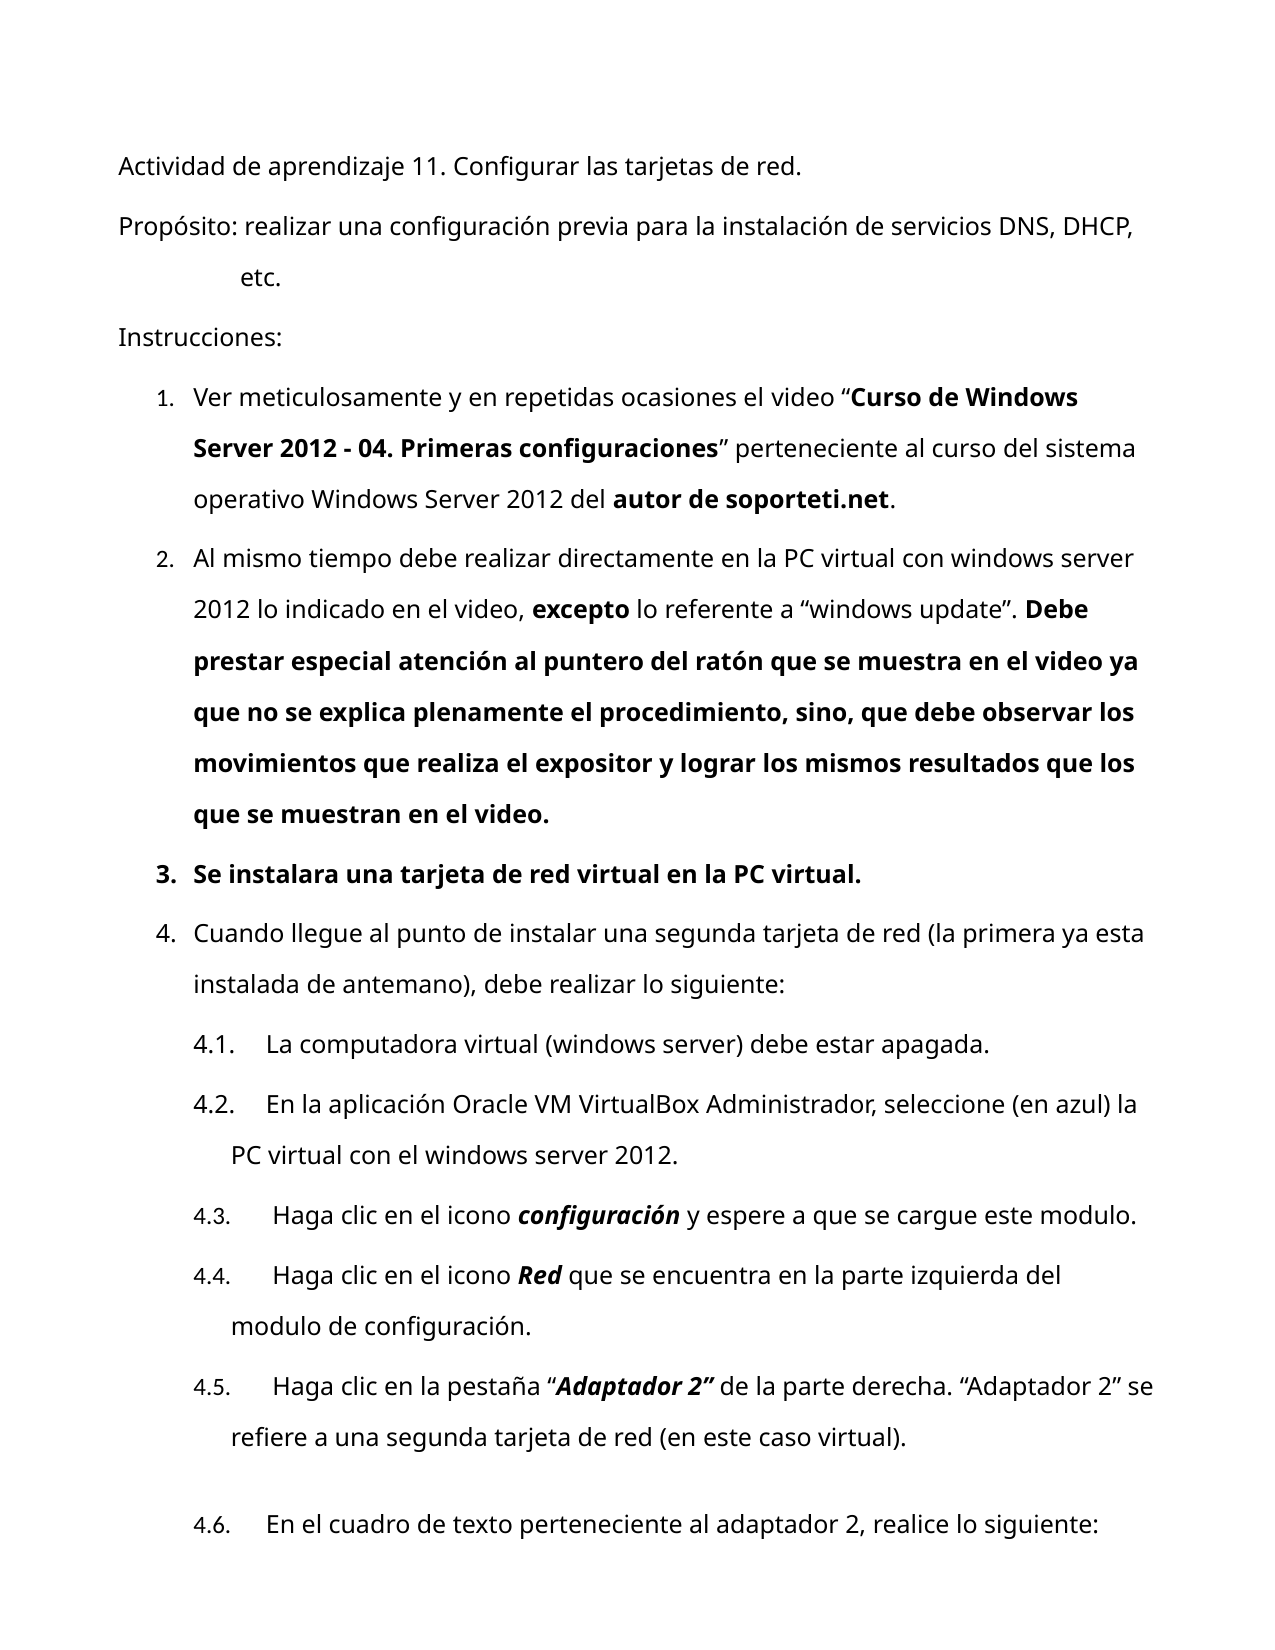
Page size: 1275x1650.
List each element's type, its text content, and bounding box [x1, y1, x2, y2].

text Propósito: realizar una configuración previa para la instalación de servicios DNS, DHCP, etc. [118, 208, 1157, 293]
text Actividad de aprendizaje 11. Configurar las tarjetas de red. [118, 148, 1157, 182]
text Instrucciones: [118, 319, 1157, 353]
list Haga clic en la pestaña “Adaptador 2” de la parte derecha. “Adaptador 2” se refiere a una segunda tarjeta de red (en este caso virtual). [193, 1369, 1157, 1454]
list Haga clic en el icono Red que se encuentra en la parte izquierda del modulo de configuración. [193, 1258, 1157, 1343]
list En la aplicación Oracle VM VirtualBox Administrador, seleccione (en azul) la PC virtual con el windows server 2012. [193, 1087, 1157, 1172]
list Haga clic en el icono configuración y espere a que se cargue este modulo. [193, 1198, 1157, 1232]
list Se instalara una tarjeta de red virtual en la PC virtual. [156, 856, 1157, 890]
list La computadora virtual (windows server) debe estar apagada. [193, 1027, 1157, 1061]
list Al mismo tiempo debe realizar directamente en la PC virtual con windows server 2012 lo indicado en el video, excepto lo referente a “windows update”. Debe prestar especial atención al puntero del ratón que se muestra en el video ya que no se explica plenamente el procedimiento, sino, que debe observar los movimientos que realiza el expositor y lograr los mismos resultados que los que se muestran en el video. [156, 541, 1157, 830]
list En el cuadro de texto perteneciente al adaptador 2, realice lo siguiente: [193, 1506, 1157, 1540]
list Ver meticulosamente y en repetidas ocasiones el video “Curso de Windows Server 2012 - 04. Primeras configuraciones” perteneciente al curso del sistema operativo Windows Server 2012 del autor de soporteti.net. [156, 379, 1157, 515]
list Cuando llegue al punto de instalar una segunda tarjeta de red (la primera ya esta instalada de antemano), debe realizar lo siguiente: [156, 916, 1157, 1001]
